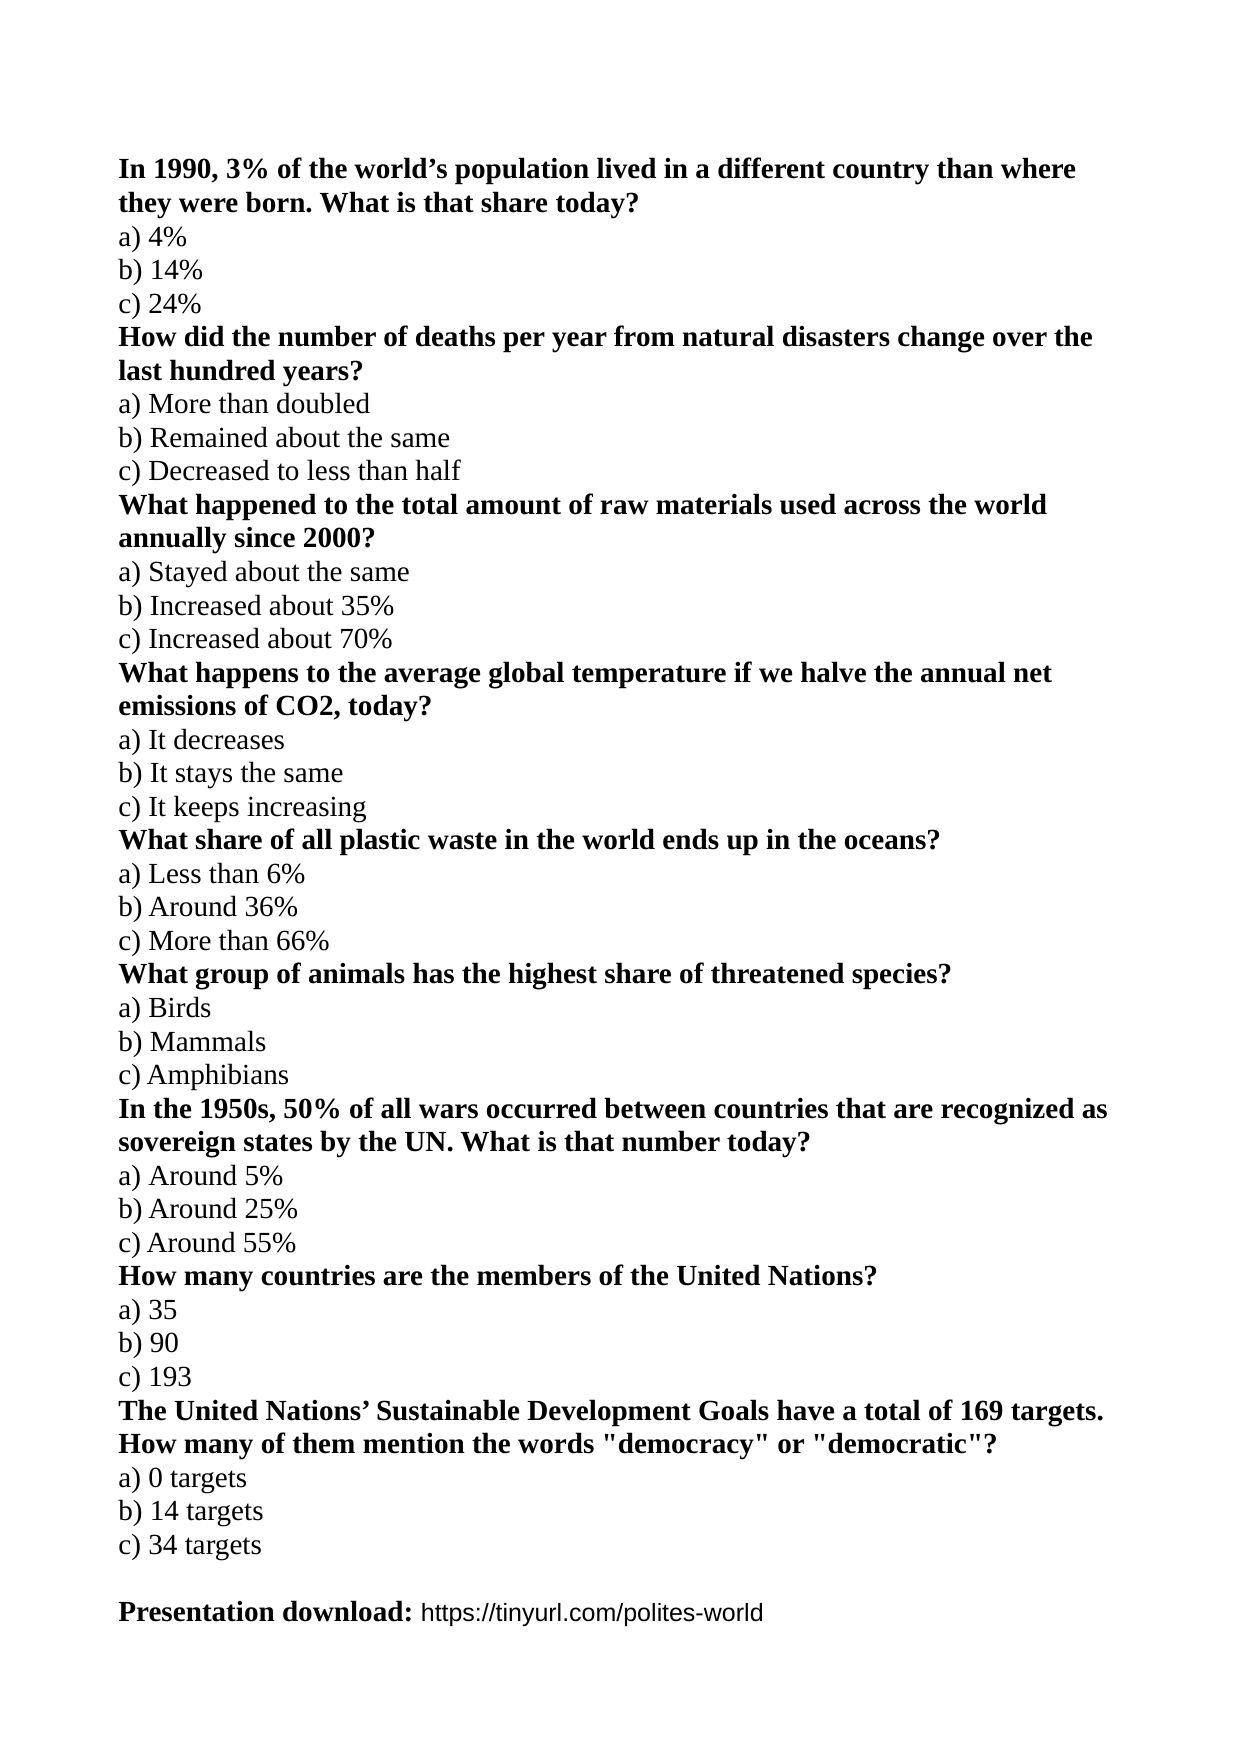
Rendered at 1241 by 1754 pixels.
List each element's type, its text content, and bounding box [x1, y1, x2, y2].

text a) 35 [118, 1292, 1122, 1326]
text c) 34 targets Presentation download: https://tinyurl.com/polites-world [118, 1527, 1122, 1627]
text a) Around 5% [118, 1158, 1122, 1191]
text b) Mammals [118, 1024, 1122, 1057]
text What happens to the average global temperature if we halve the annual net emissions of CO2, today? [118, 655, 1122, 722]
text b) 14% [118, 252, 1122, 286]
text c) Around 55% [118, 1225, 1122, 1258]
text c) Decreased to less than half [118, 453, 1122, 487]
text b) 14 targets [118, 1493, 1122, 1527]
text c) Increased about 70% [118, 621, 1122, 655]
text a) Less than 6% [118, 856, 1122, 889]
text What share of all plastic waste in the world ends up in the oceans? [118, 822, 1122, 856]
text b) Around 25% [118, 1191, 1122, 1225]
text b) It stays the same [118, 755, 1122, 789]
text In the 1950s, 50% of all wars occurred between countries that are recognized as sovereign states by the UN. What is that number today? [118, 1091, 1122, 1158]
text a) 4% [118, 219, 1122, 252]
text How did the number of deaths per year from natural disasters change over the last hundred years? [118, 319, 1122, 386]
text b) 90 [118, 1326, 1122, 1359]
text c) Amphibians [118, 1057, 1122, 1091]
text c) More than 66% [118, 923, 1122, 957]
text The United Nations’ Sustainable Development Goals have a total of 169 targets. How many of them mention the words "democracy" or "democratic"? [118, 1393, 1122, 1460]
text b) Increased about 35% [118, 588, 1122, 621]
text a) Stayed about the same [118, 554, 1122, 588]
text What group of animals has the highest share of threatened species? [118, 957, 1122, 990]
text a) 0 targets [118, 1460, 1122, 1493]
text b) Remained about the same [118, 420, 1122, 453]
text How many countries are the members of the United Nations? [118, 1258, 1122, 1292]
text b) Around 36% [118, 889, 1122, 923]
text c) It keeps increasing [118, 789, 1122, 822]
text a) It decreases [118, 722, 1122, 755]
text a) More than doubled [118, 386, 1122, 420]
text a) Birds [118, 990, 1122, 1024]
text What happened to the total amount of raw materials used across the world annually since 2000? [118, 487, 1122, 554]
text c) 24% [118, 286, 1122, 319]
text c) 193 [118, 1359, 1122, 1393]
text In 1990, 3% of the world’s population lived in a different country than where they were born. What is that share today? [118, 152, 1122, 219]
